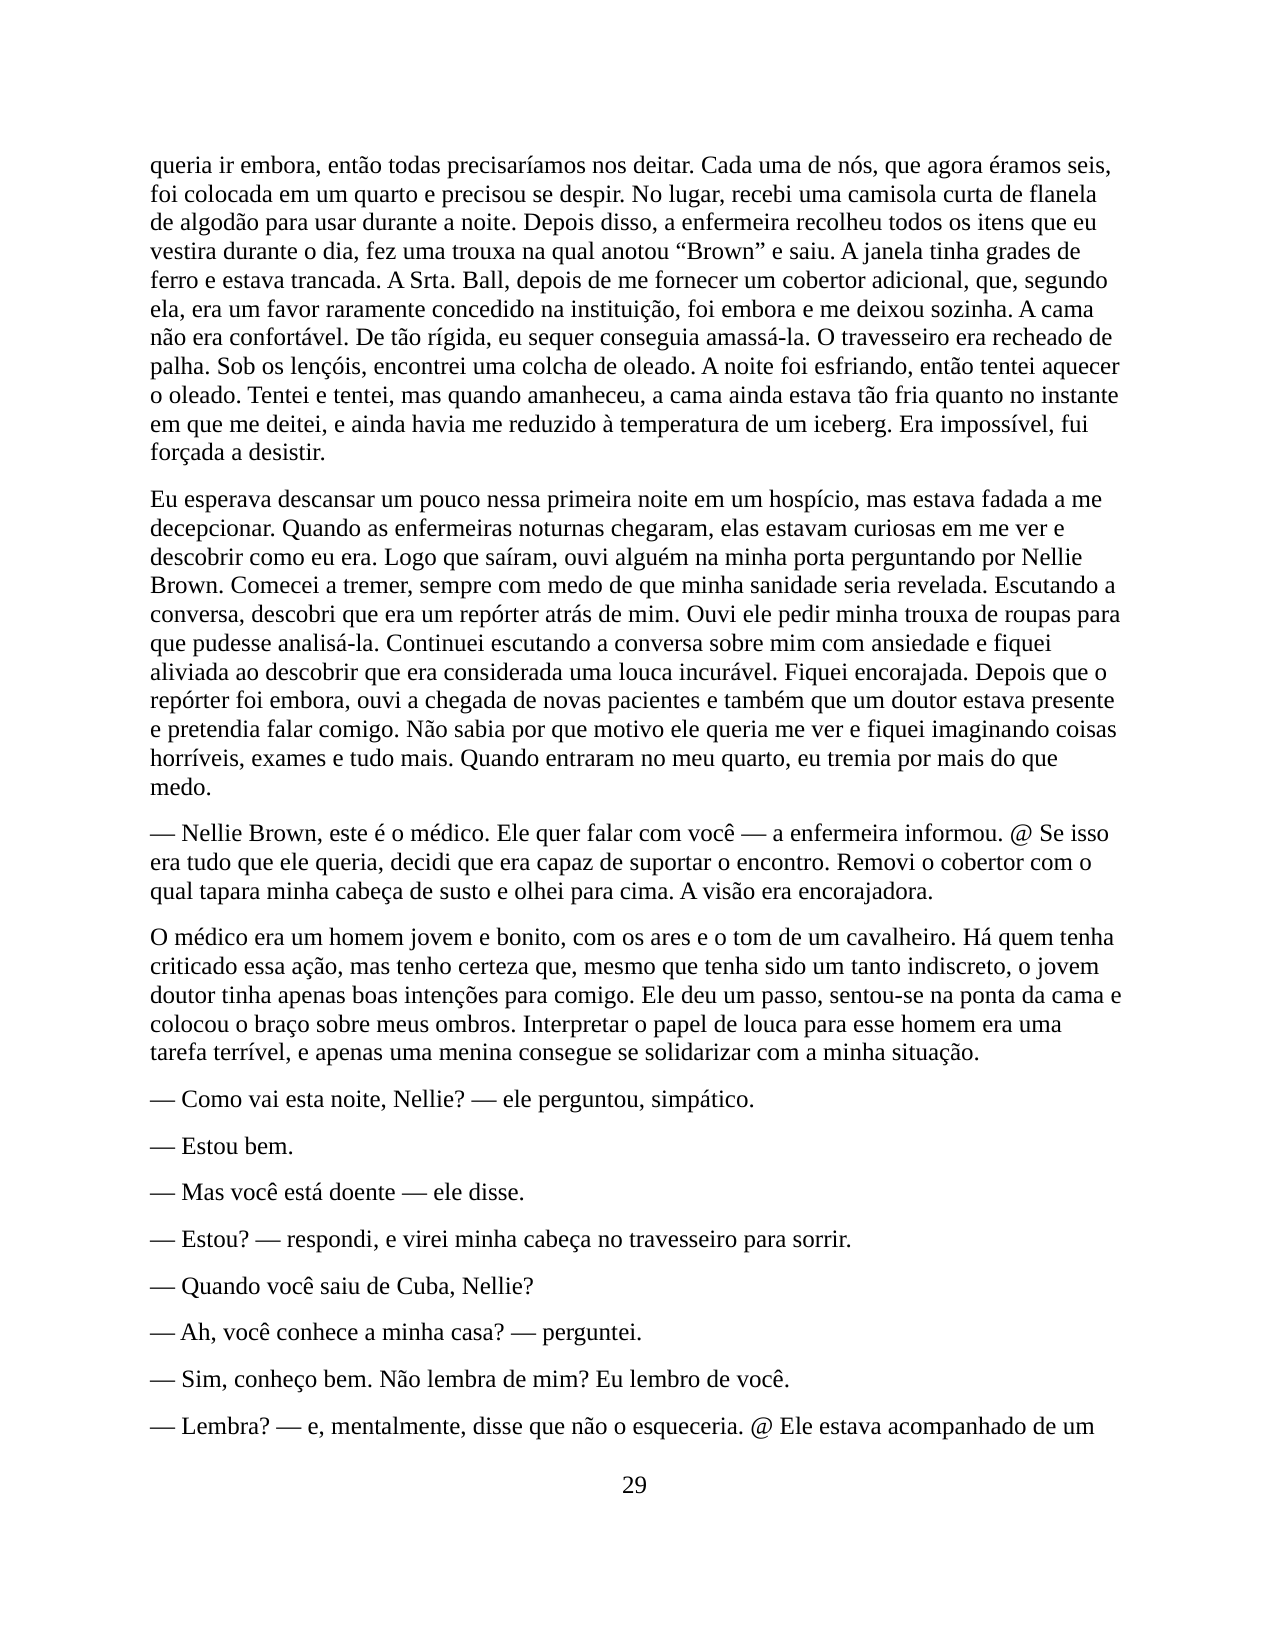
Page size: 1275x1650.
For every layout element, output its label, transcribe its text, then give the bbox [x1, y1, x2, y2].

text — Quando você saiu de Cuba, Nellie? [150, 1271, 1125, 1299]
text — Nellie Brown, este é o médico. Ele quer falar com você — a enfermeira informou. @ Se isso era tudo que ele queria, decidi que era capaz de suportar o encontro. Removi o cobertor com o qual tapara minha cabeça de susto e olhei para cima. A visão era encorajadora. [150, 818, 1125, 904]
text — Estou bem. [150, 1131, 1125, 1159]
text — Mas você está doente — ele disse. [150, 1177, 1125, 1206]
text — Como vai esta noite, Nellie? — ele perguntou, simpático. [150, 1084, 1125, 1113]
text — Sim, conheço bem. Não lembra de mim? Eu lembro de você. [150, 1364, 1125, 1393]
text Eu esperava descansar um pouco nessa primeira noite em um hospício, mas estava fadada a me decepcionar. Quando as enfermeiras noturnas chegaram, elas estavam curiosas em me ver e descobrir como eu era. Logo que saíram, ouvi alguém na minha porta perguntando por Nellie Brown. Comecei a tremer, sempre com medo de que minha sanidade seria revelada. Escutando a conversa, descobri que era um repórter atrás de mim. Ouvi ele pedir minha trouxa de roupas para que pudesse analisá-la. Continuei escutando a conversa sobre mim com ansiedade e fiquei aliviada ao descobrir que era considerada uma louca incurável. Fiquei encorajada. Depois que o repórter foi embora, ouvi a chegada de novas pacientes e também que um doutor estava presente e pretendia falar comigo. Não sabia por que motivo ele queria me ver e fiquei imaginando coisas horríveis, exames e tudo mais. Quando entraram no meu quarto, eu tremia por mais do que medo. [150, 484, 1125, 800]
text — Ah, você conhece a minha casa? — perguntei. [150, 1317, 1125, 1346]
text — Lembra? — e, mentalmente, disse que não o esqueceria. @ Ele estava acompanhado de um [150, 1411, 1125, 1439]
text — Estou? — respondi, e virei minha cabeça no travesseiro para sorrir. [150, 1224, 1125, 1253]
text O médico era um homem jovem e bonito, com os ares e o tom de um cavalheiro. Há quem tenha criticado essa ação, mas tenho certeza que, mesmo que tenha sido um tanto indiscreto, o jovem doutor tinha apenas boas intenções para comigo. Ele deu um passo, sentou-se na ponta da cama e colocou o braço sobre meus ombros. Interpretar o papel de louca para esse homem era uma tarefa terrível, e apenas uma menina consegue se solidarizar com a minha situação. [150, 922, 1125, 1066]
text queria ir embora, então todas precisaríamos nos deitar. Cada uma de nós, que agora éramos seis, foi colocada em um quarto e precisou se despir. No lugar, recebi uma camisola curta de flanela de algodão para usar durante a noite. Depois disso, a enfermeira recolheu todos os itens que eu vestira durante o dia, fez uma trouxa na qual anotou “Brown” e saiu. A janela tinha grades de ferro e estava trancada. A Srta. Ball, depois de me fornecer um cobertor adicional, que, segundo ela, era um favor raramente concedido na instituição, foi embora e me deixou sozinha. A cama não era confortável. De tão rígida, eu sequer conseguia amassá-la. O travesseiro era recheado de palha. Sob os lençóis, encontrei uma colcha de oleado. A noite foi esfriando, então tentei aquecer o oleado. Tentei e tentei, mas quando amanheceu, a cama ainda estava tão fria quanto no instante em que me deitei, e ainda havia me reduzido à temperatura de um iceberg. Era impossível, fui forçada a desistir. [150, 150, 1125, 466]
